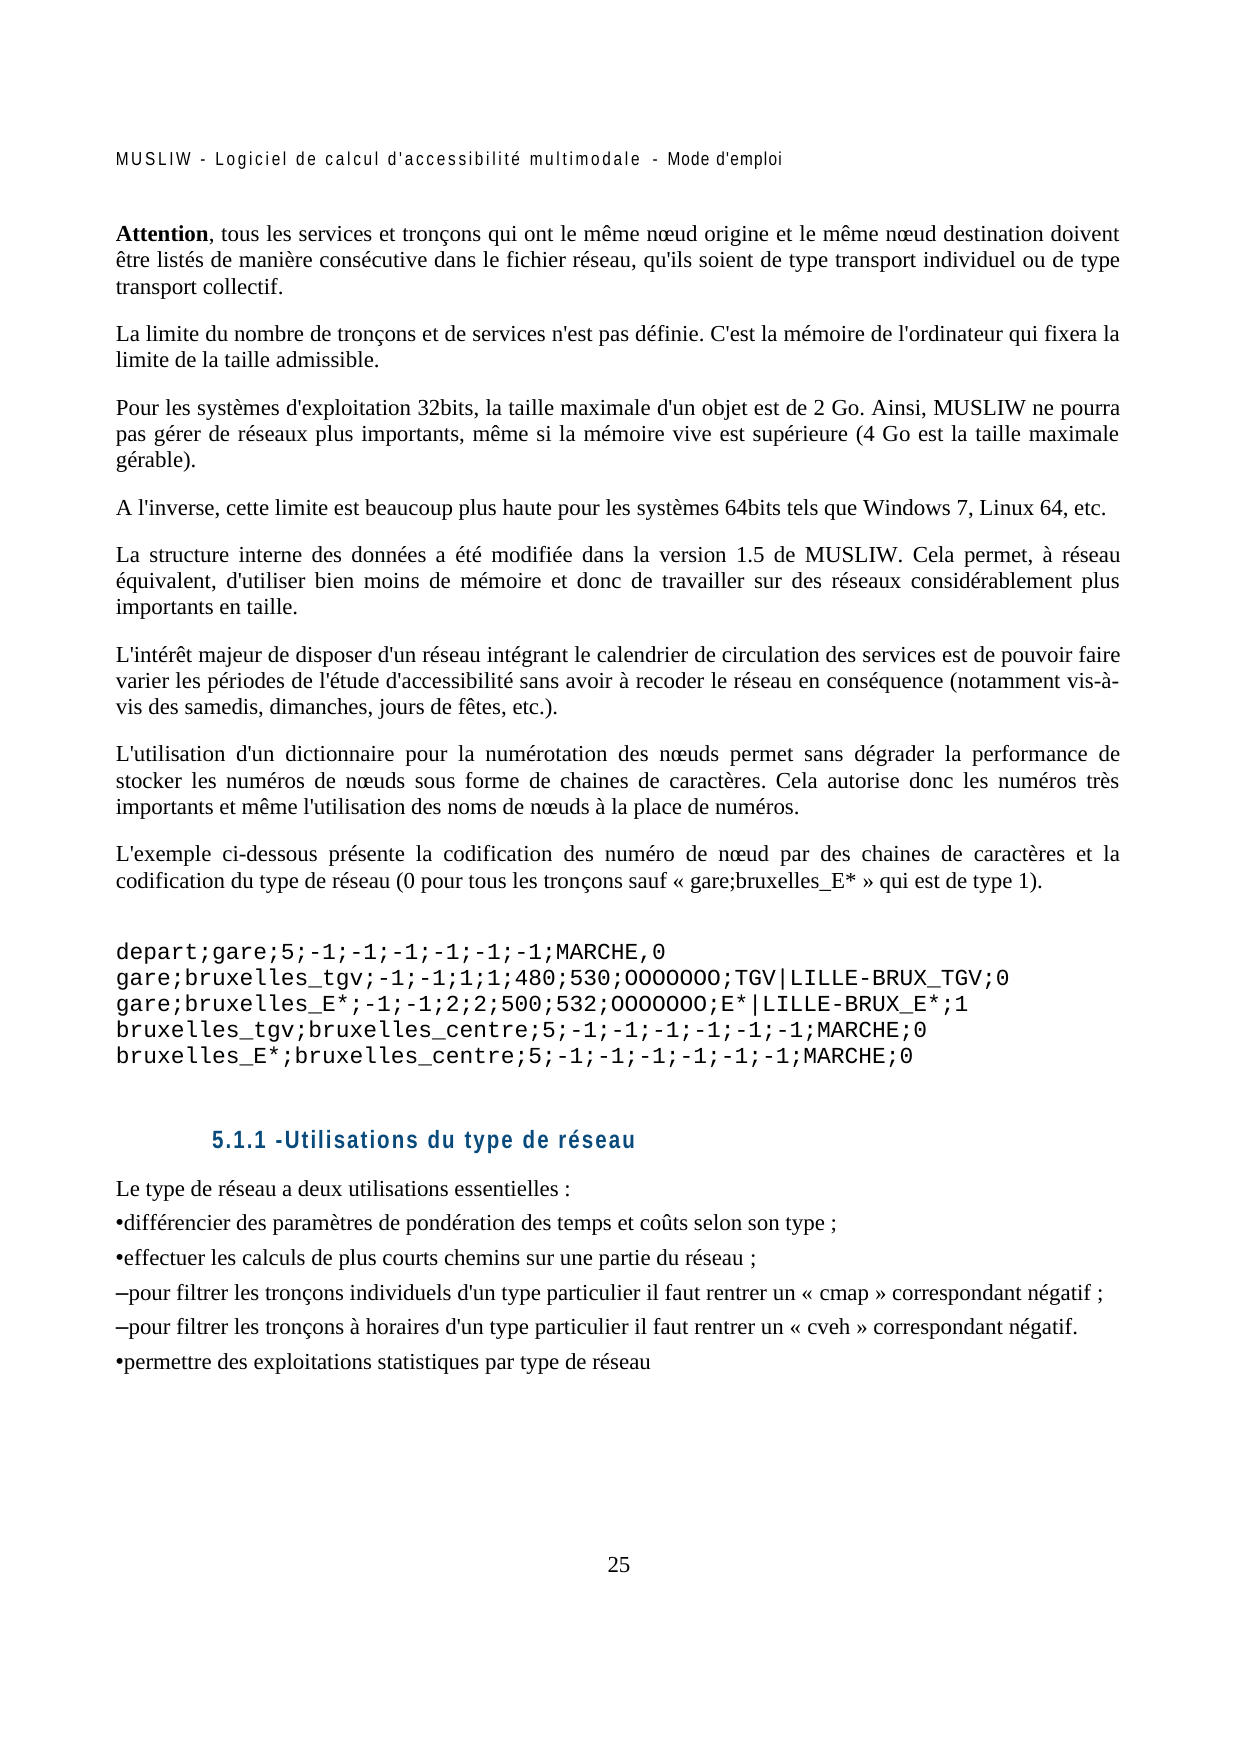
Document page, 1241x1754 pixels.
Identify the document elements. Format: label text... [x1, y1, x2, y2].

list effectuer les calculs de plus courts chemins sur une partie du réseau ; [116, 1244, 1127, 1270]
text La limite du nombre de tronçons et de services n'est pas définie. C'est la mémoire de l'ordinateur qui fixera la limite de la taille admissible. [116, 320, 1122, 373]
text gare;bruxelles_tgv;-1;-1;1;1;480;530;OOOOOOO;TGV|LILLE-BRUX_TGV;0 [116, 966, 1122, 992]
text bruxelles_E*;bruxelles_centre;5;-1;-1;-1;-1;-1;-1;MARCHE;0 [116, 1044, 1122, 1070]
text Le type de réseau a deux utilisations essentielles : [116, 1174, 1122, 1201]
text bruxelles_tgv;bruxelles_centre;5;-1;-1;-1;-1;-1;-1;MARCHE;0 [116, 1018, 1122, 1044]
list pour filtrer les tronçons à horaires d'un type particulier il faut rentrer un « cveh » correspondant négatif. [116, 1313, 1122, 1340]
text Pour les systèmes d'exploitation 32bits, la taille maximale d'un objet est de 2 Go. Ainsi, MUSLIW ne pourra pas gérer de réseaux plus importants, même si la mémoire vive est supérieure (4 Go est la taille maximale gérable). [116, 394, 1122, 473]
list différencier des paramètres de pondération des temps et coûts selon son type ; [116, 1209, 1127, 1236]
text gare;bruxelles_E*;-1;-1;2;2;500;532;OOOOOOO;E*|LILLE-BRUX_E*;1 [116, 992, 1122, 1018]
text La structure interne des données a été modifiée dans la version 1.5 de MUSLIW. Cela permet, à réseau équivalent, d'utiliser bien moins de mémoire et donc de travailler sur des réseaux considérablement plus importants en taille. [116, 541, 1122, 620]
subtitle Utilisations du type de réseau [211, 1125, 1122, 1154]
text A l'inverse, cette limite est beaucoup plus haute pour les systèmes 64bits tels que Windows 7, Linux 64, etc. [116, 493, 1122, 520]
text Attention, tous les services et tronçons qui ont le même nœud origine et le même nœud destination doivent être listés de manière consécutive dans le fichier réseau, qu'ils soient de type transport individuel ou de type transport collectif. [116, 220, 1122, 299]
text L'intérêt majeur de disposer d'un réseau intégrant le calendrier de circulation des services est de pouvoir faire varier les périodes de l'étude d'accessibilité sans avoir à recoder le réseau en conséquence (notamment vis-à-vis des samedis, dimanches, jours de fêtes, etc.). [116, 641, 1122, 720]
text depart;gare;5;-1;-1;-1;-1;-1;-1;MARCHE,0 [116, 940, 1122, 966]
text L'utilisation d'un dictionnaire pour la numérotation des nœuds permet sans dégrader la performance de stocker les numéros de nœuds sous forme de chaines de caractères. Cela autorise donc les numéros très importants et même l'utilisation des noms de nœuds à la place de numéros. [116, 741, 1122, 819]
text L'exemple ci-dessous présente la codification des numéro de nœud par des chaines de caractères et la codification du type de réseau (0 pour tous les tronçons sauf « gare;bruxelles_E* » qui est de type 1). [116, 840, 1122, 893]
list permettre des exploitations statistiques par type de réseau [116, 1348, 1127, 1374]
list pour filtrer les tronçons individuels d'un type particulier il faut rentrer un « cmap » correspondant négatif ; [116, 1279, 1122, 1305]
